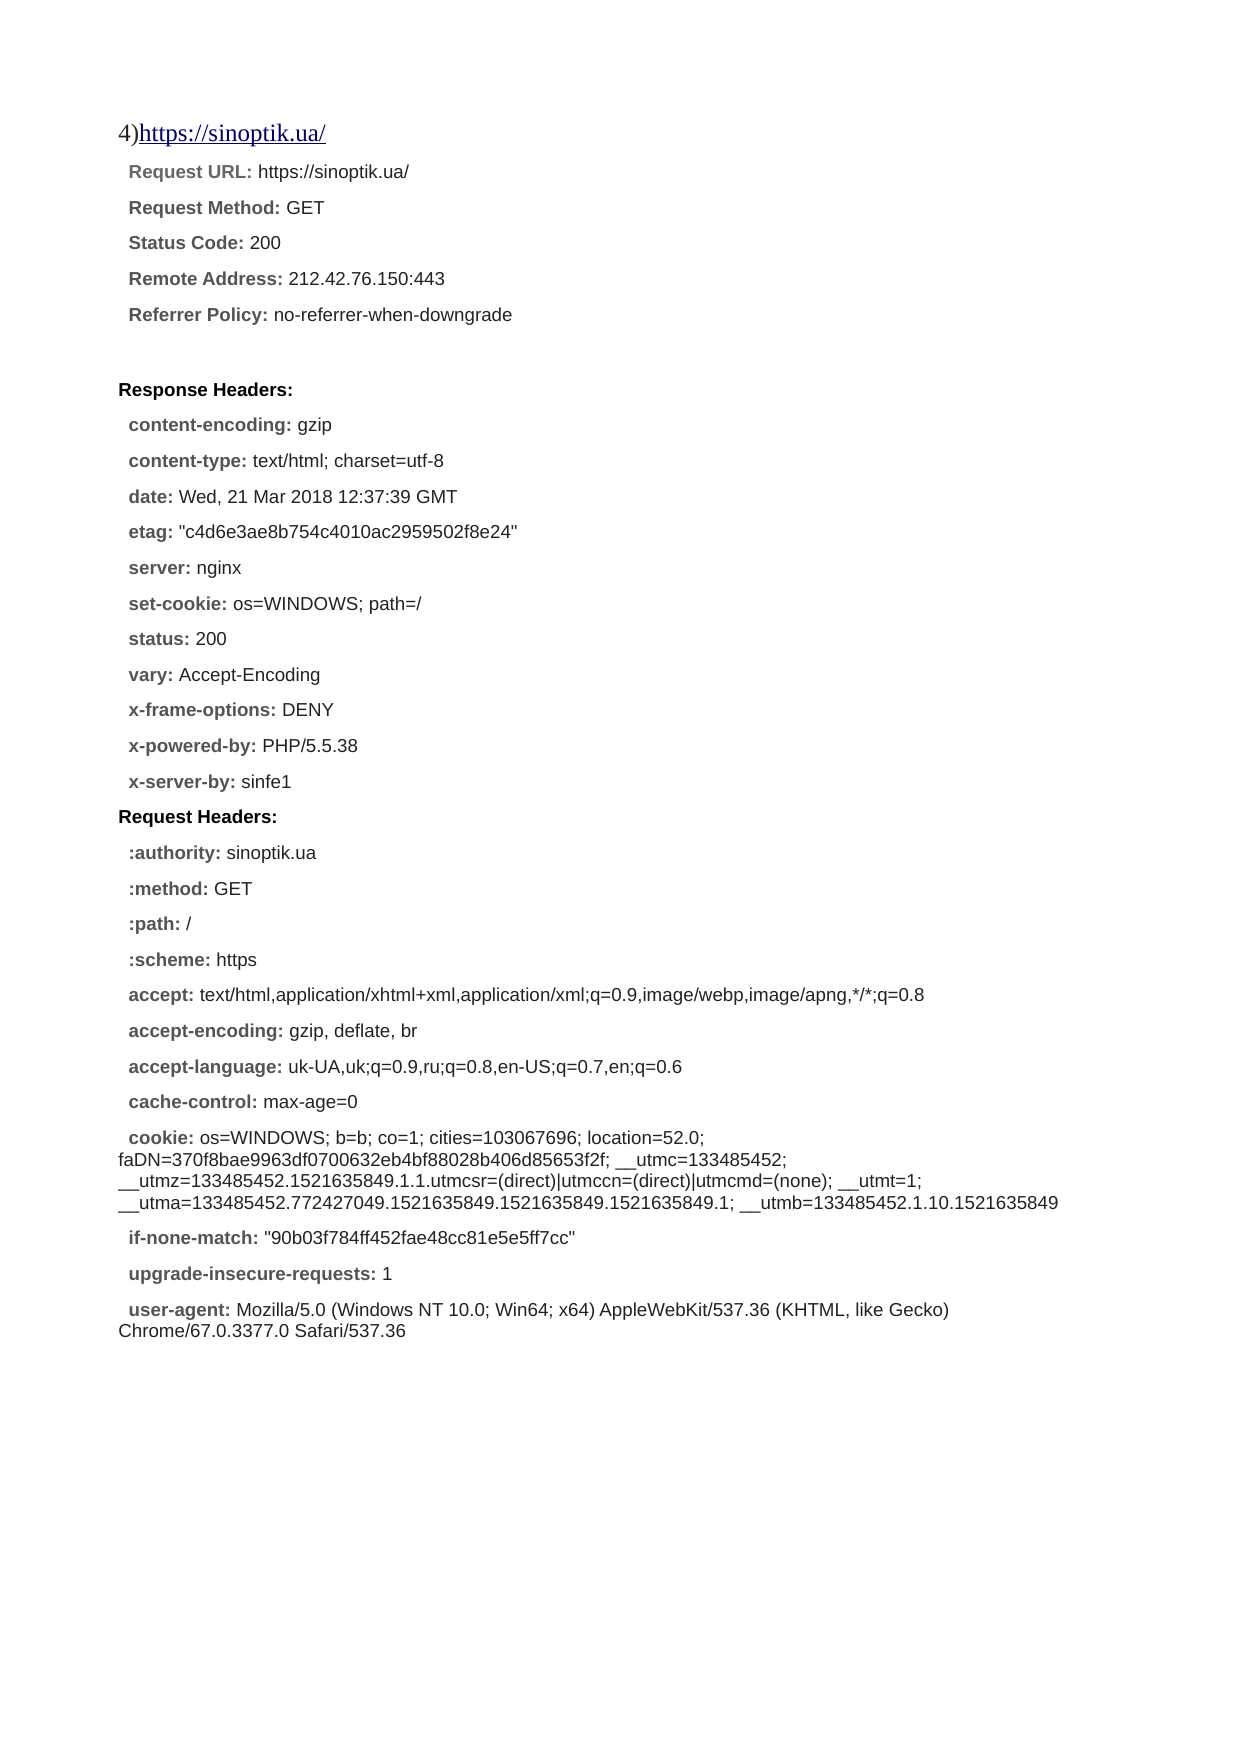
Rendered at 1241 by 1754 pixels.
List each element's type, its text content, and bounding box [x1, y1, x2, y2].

text status: 200 [118, 628, 1122, 649]
text 4)https://sinoptik.ua/ [118, 118, 1122, 147]
text accept: text/html,application/xhtml+xml,application/xml;q=0.9,image/webp,image/apng,*/*;q=0.8 [118, 984, 1122, 1006]
text server: nginx [118, 557, 1122, 578]
text accept-encoding: gzip, deflate, br [118, 1020, 1122, 1041]
text Response Headers: [118, 379, 1122, 400]
text cache-control: max-age=0 [118, 1091, 1122, 1113]
text accept-language: uk-UA,uk;q=0.9,ru;q=0.8,en-US;q=0.7,en;q=0.6 [118, 1056, 1122, 1077]
text x-server-by: sinfe1 [118, 771, 1122, 792]
text cookie: os=WINDOWS; b=b; co=1; cities=103067696; location=52.0; faDN=370f8bae9963df0700632eb4bf88028b406d85653f2f; __utmc=133485452; __utmz=133485452.1521635849.1.1.utmcsr=(direct)|utmccn=(direct)|utmcmd=(none); __utmt=1; __utma=133485452.772427049.1521635849.1521635849.1521635849.1; __utmb=133485452.1.10.1521635849 [118, 1127, 1122, 1213]
text Referrer Policy: no-referrer-when-downgrade [118, 303, 1122, 325]
text :method: GET [118, 877, 1122, 899]
text content-type: text/html; charset=utf-8 [118, 450, 1122, 471]
text content-encoding: gzip [118, 414, 1122, 436]
text Request URL: https://sinoptik.ua/ [118, 161, 1122, 182]
text :scheme: https [118, 949, 1122, 970]
text x-powered-by: PHP/5.5.38 [118, 735, 1122, 756]
text date: Wed, 21 Mar 2018 12:37:39 GMT [118, 486, 1122, 507]
text Request Method: GET [118, 197, 1122, 218]
text Request Headers: [118, 806, 1122, 828]
text Status Code: 200 [118, 232, 1122, 254]
text :path: / [118, 913, 1122, 934]
text etag: "c4d6e3ae8b754c4010ac2959502f8e24" [118, 521, 1122, 543]
text vary: Accept-Encoding [118, 664, 1122, 685]
text user-agent: Mozilla/5.0 (Windows NT 10.0; Win64; x64) AppleWebKit/537.36 (KHTML, like Gecko) Chrome/67.0.3377.0 Safari/537.36 [118, 1298, 1122, 1341]
text Remote Address: 212.42.76.150:443 [118, 268, 1122, 289]
text if-none-match: "90b03f784ff452fae48cc81e5e5ff7cc" [118, 1227, 1122, 1249]
text set-cookie: os=WINDOWS; path=/ [118, 592, 1122, 614]
text :authority: sinoptik.ua [118, 842, 1122, 863]
text upgrade-insecure-requests: 1 [118, 1263, 1122, 1284]
text x-frame-options: DENY [118, 699, 1122, 721]
